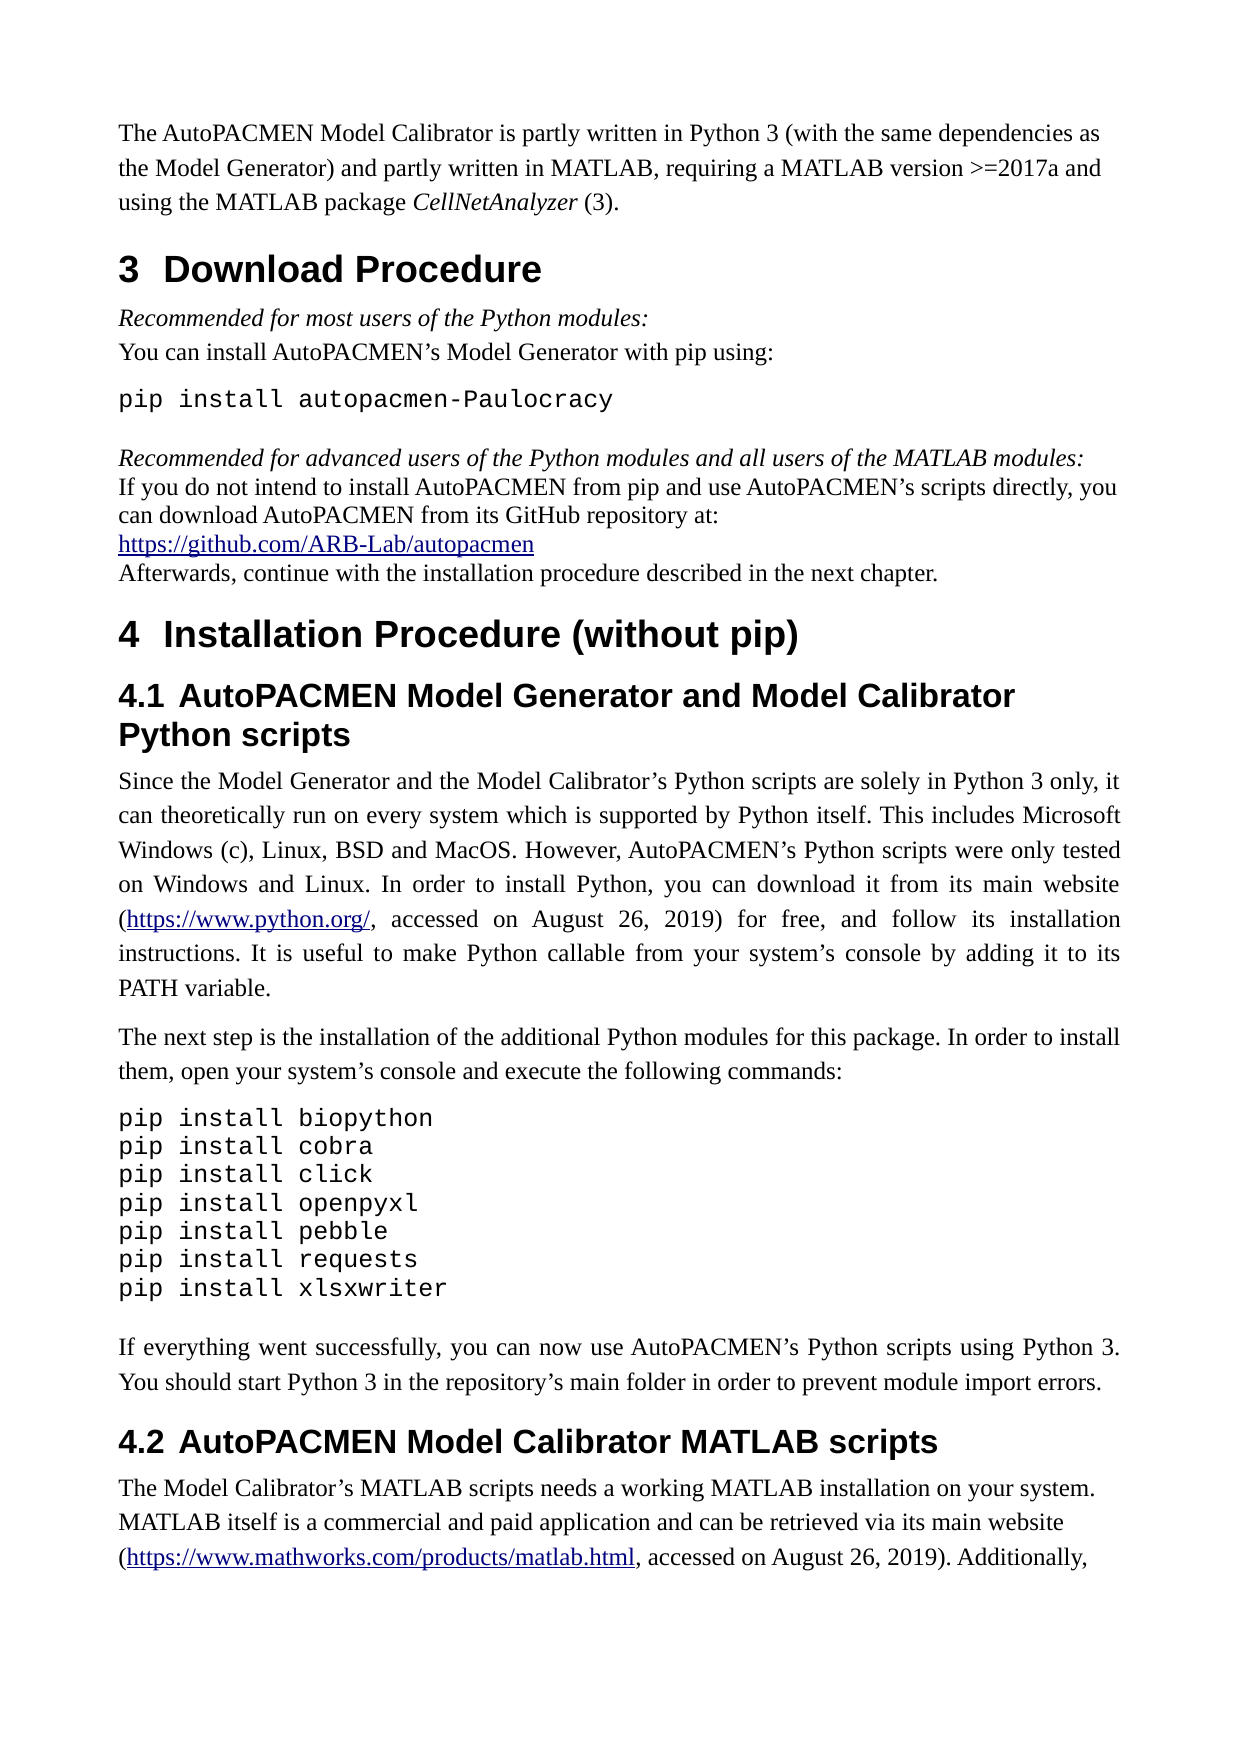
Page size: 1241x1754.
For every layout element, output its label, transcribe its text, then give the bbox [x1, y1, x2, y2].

text If everything went successfully, you can now use AutoPACMEN’s Python scripts using Python 3. You should start Python 3 in the repository’s main folder in order to prevent module import errors. [118, 1332, 1122, 1395]
text Since the Model Generator and the Model Calibrator’s Python scripts are solely in Python 3 only, it can theoretically run on every system which is supported by Python itself. This includes Microsoft Windows (c), Linux, BSD and MacOS. However, AutoPACMEN’s Python scripts were only tested on Windows and Linux. In order to install Python, you can download it from its main website (https://www.python.org/, accessed on August 26, 2019) for free, and follow its installation instructions. It is useful to make Python callable from your system’s console by adding it to its PATH variable. [118, 766, 1122, 1002]
text The next step is the installation of the additional Python modules for this package. In order to install them, open your system’s console and execute the following commands: [118, 1022, 1122, 1085]
text Recommended for most users of the Python modules: You can install AutoPACMEN’s Model Generator with pip using: [118, 303, 1122, 366]
text pip install cobra [118, 1134, 1122, 1162]
text pip install requests [118, 1247, 1122, 1275]
subtitle AutoPACMEN Model Calibrator MATLAB scripts [118, 1422, 1122, 1461]
text pip install openpyxl [118, 1190, 1122, 1219]
subtitle Installation Procedure (without pip) [118, 612, 1122, 655]
text pip install biopython [118, 1105, 1122, 1134]
text Recommended for advanced users of the Python modules and all users of the MATLAB modules: [118, 443, 1122, 472]
text The AutoPACMEN Model Calibrator is partly written in Python 3 (with the same dependencies as the Model Generator) and partly written in MATLAB, requiring a MATLAB version >=2017a and using the MATLAB package CellNetAnalyzer (3). [118, 118, 1122, 216]
text pip install xlsxwriter [118, 1275, 1122, 1304]
text If you do not intend to install AutoPACMEN from pip and use AutoPACMEN’s scripts directly, you can download AutoPACMEN from its GitHub repository at: [118, 472, 1122, 529]
subtitle AutoPACMEN Model Generator and Model Calibrator Python scripts [118, 676, 1122, 753]
subtitle Download Procedure [118, 247, 1122, 290]
text pip install pebble [118, 1219, 1122, 1247]
text pip install autopacmen-Paulocracy [118, 386, 1122, 414]
text pip install click [118, 1162, 1122, 1190]
text Afterwards, continue with the installation procedure described in the next chapter. [118, 558, 1122, 587]
text https://github.com/ARB-Lab/autopacmen [118, 529, 1122, 558]
text The Model Calibrator’s MATLAB scripts needs a working MATLAB installation on your system. MATLAB itself is a commercial and paid application and can be retrieved via its main website (https://www.mathworks.com/products/matlab.html, accessed on August 26, 2019). Additionally, [118, 1473, 1122, 1571]
